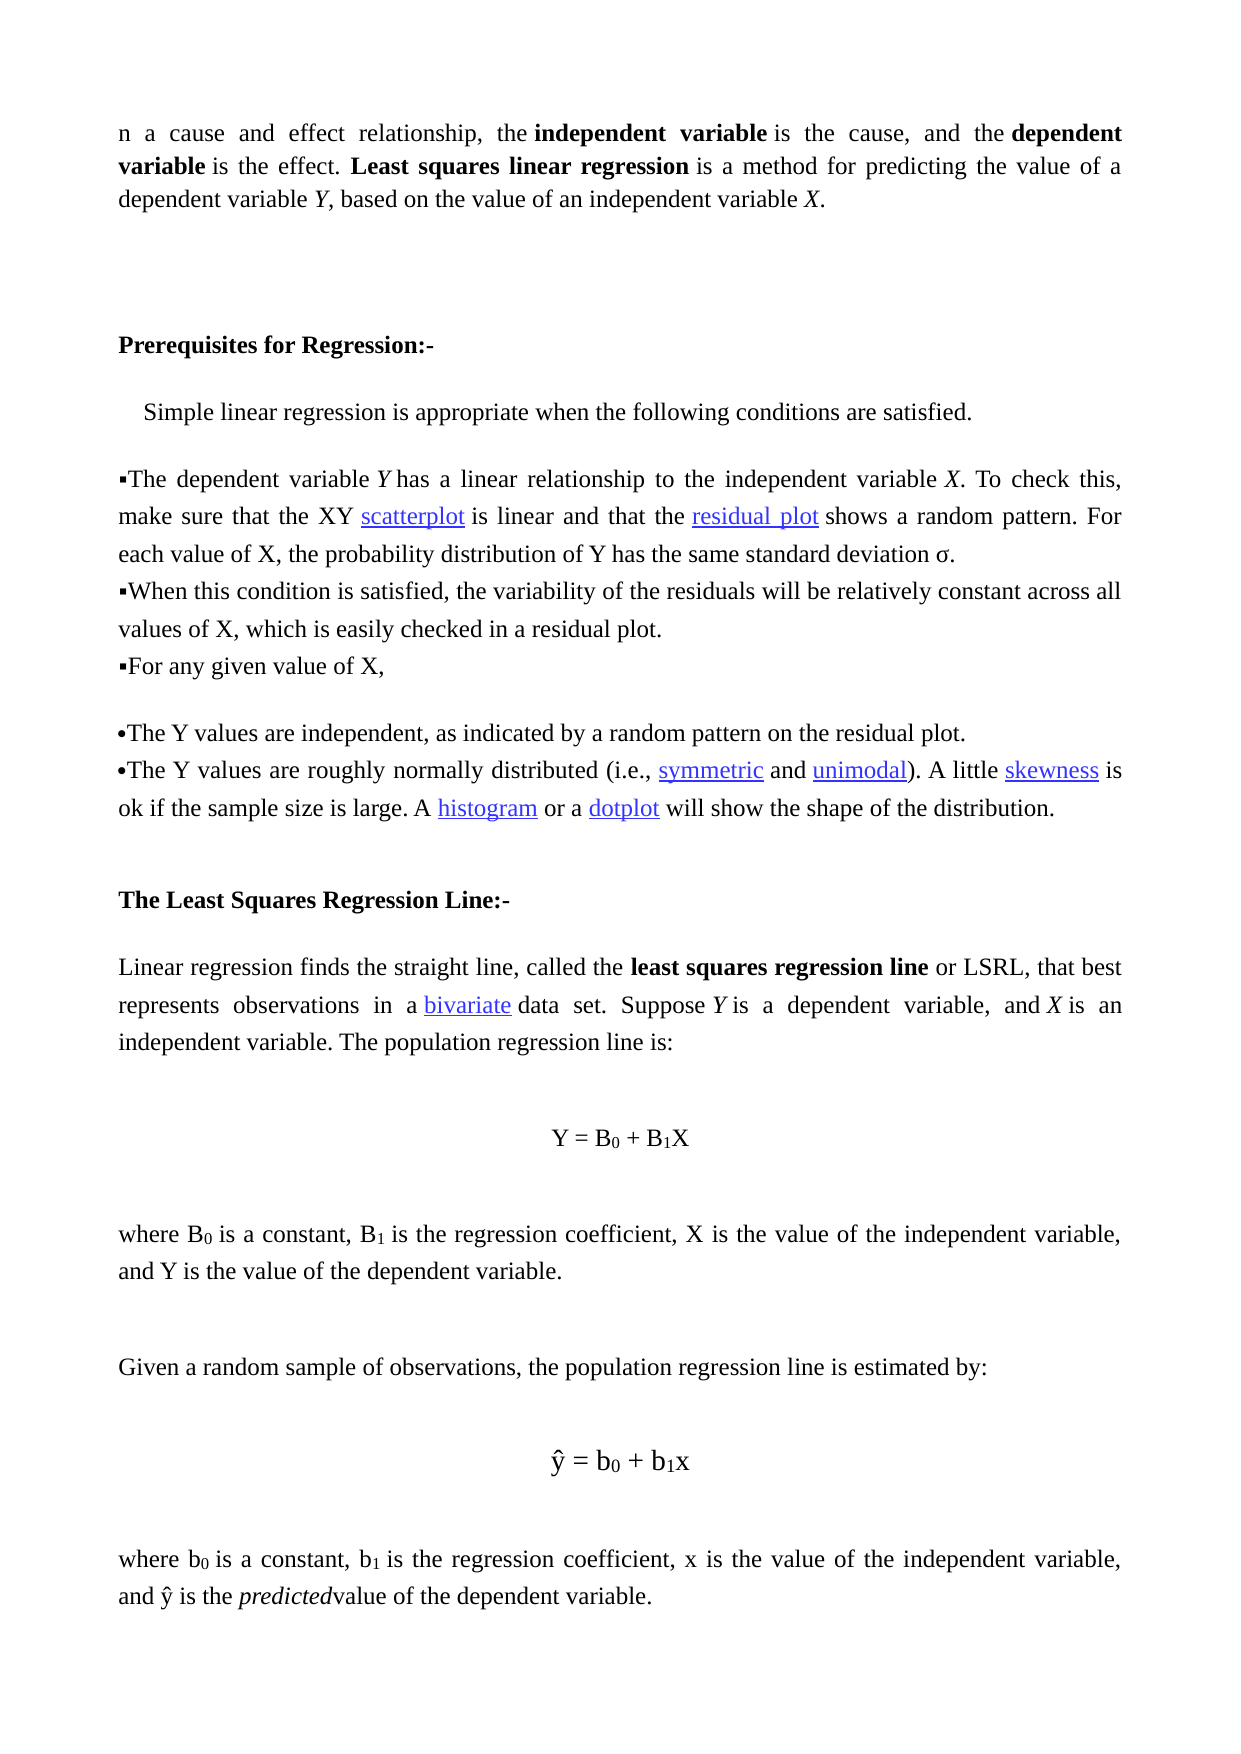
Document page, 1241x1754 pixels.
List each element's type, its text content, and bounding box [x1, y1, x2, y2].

text Given a random sample of observations, the population regression line is estimated by: [118, 1343, 1122, 1381]
text n a cause and effect relationship, the independent variable is the cause, and the dependent variable is the effect. Least squares linear regression is a method for predicting the value of a dependent variable Y, based on the value of an independent variable X. [118, 118, 1122, 213]
list For any given value of X, [118, 642, 1122, 680]
text where Β0 is a constant, Β1 is the regression coefficient, X is the value of the independent variable, and Y is the value of the dependent variable. [118, 1210, 1122, 1285]
text Linear regression finds the straight line, called the least squares regression line or LSRL, that best represents observations in a bivariate data set. Suppose Y is a dependent variable, and X is an independent variable. The population regression line is: [118, 943, 1122, 1056]
subtitle Prerequisites for Regression:- [118, 330, 1122, 359]
text ŷ = b0 + b1x [118, 1439, 1122, 1477]
text Y = Β0 + Β1X [118, 1114, 1122, 1152]
subtitle The Least Squares Regression Line:- [118, 886, 1122, 914]
list The Y values are independent, as indicated by a random pattern on the residual plot. [118, 709, 1122, 747]
text Simple linear regression is appropriate when the following conditions are satisfied. [118, 388, 1122, 426]
list The Y values are roughly normally distributed (i.e., symmetric and unimodal). A little skewness is ok if the sample size is large. A histogram or a dotplot will show the shape of the distribution. [118, 747, 1122, 822]
list The dependent variable Y has a linear relationship to the independent variable X. To check this, make sure that the XY scatterplot is linear and that the residual plot shows a random pattern. For each value of X, the probability distribution of Y has the same standard deviation σ. [118, 455, 1122, 567]
text where b0 is a constant, b1 is the regression coefficient, x is the value of the independent variable, and ŷ is the predictedvalue of the dependent variable. [118, 1535, 1122, 1610]
list When this condition is satisfied, the variability of the residuals will be relatively constant across all values of X, which is easily checked in a residual plot. [118, 567, 1122, 642]
